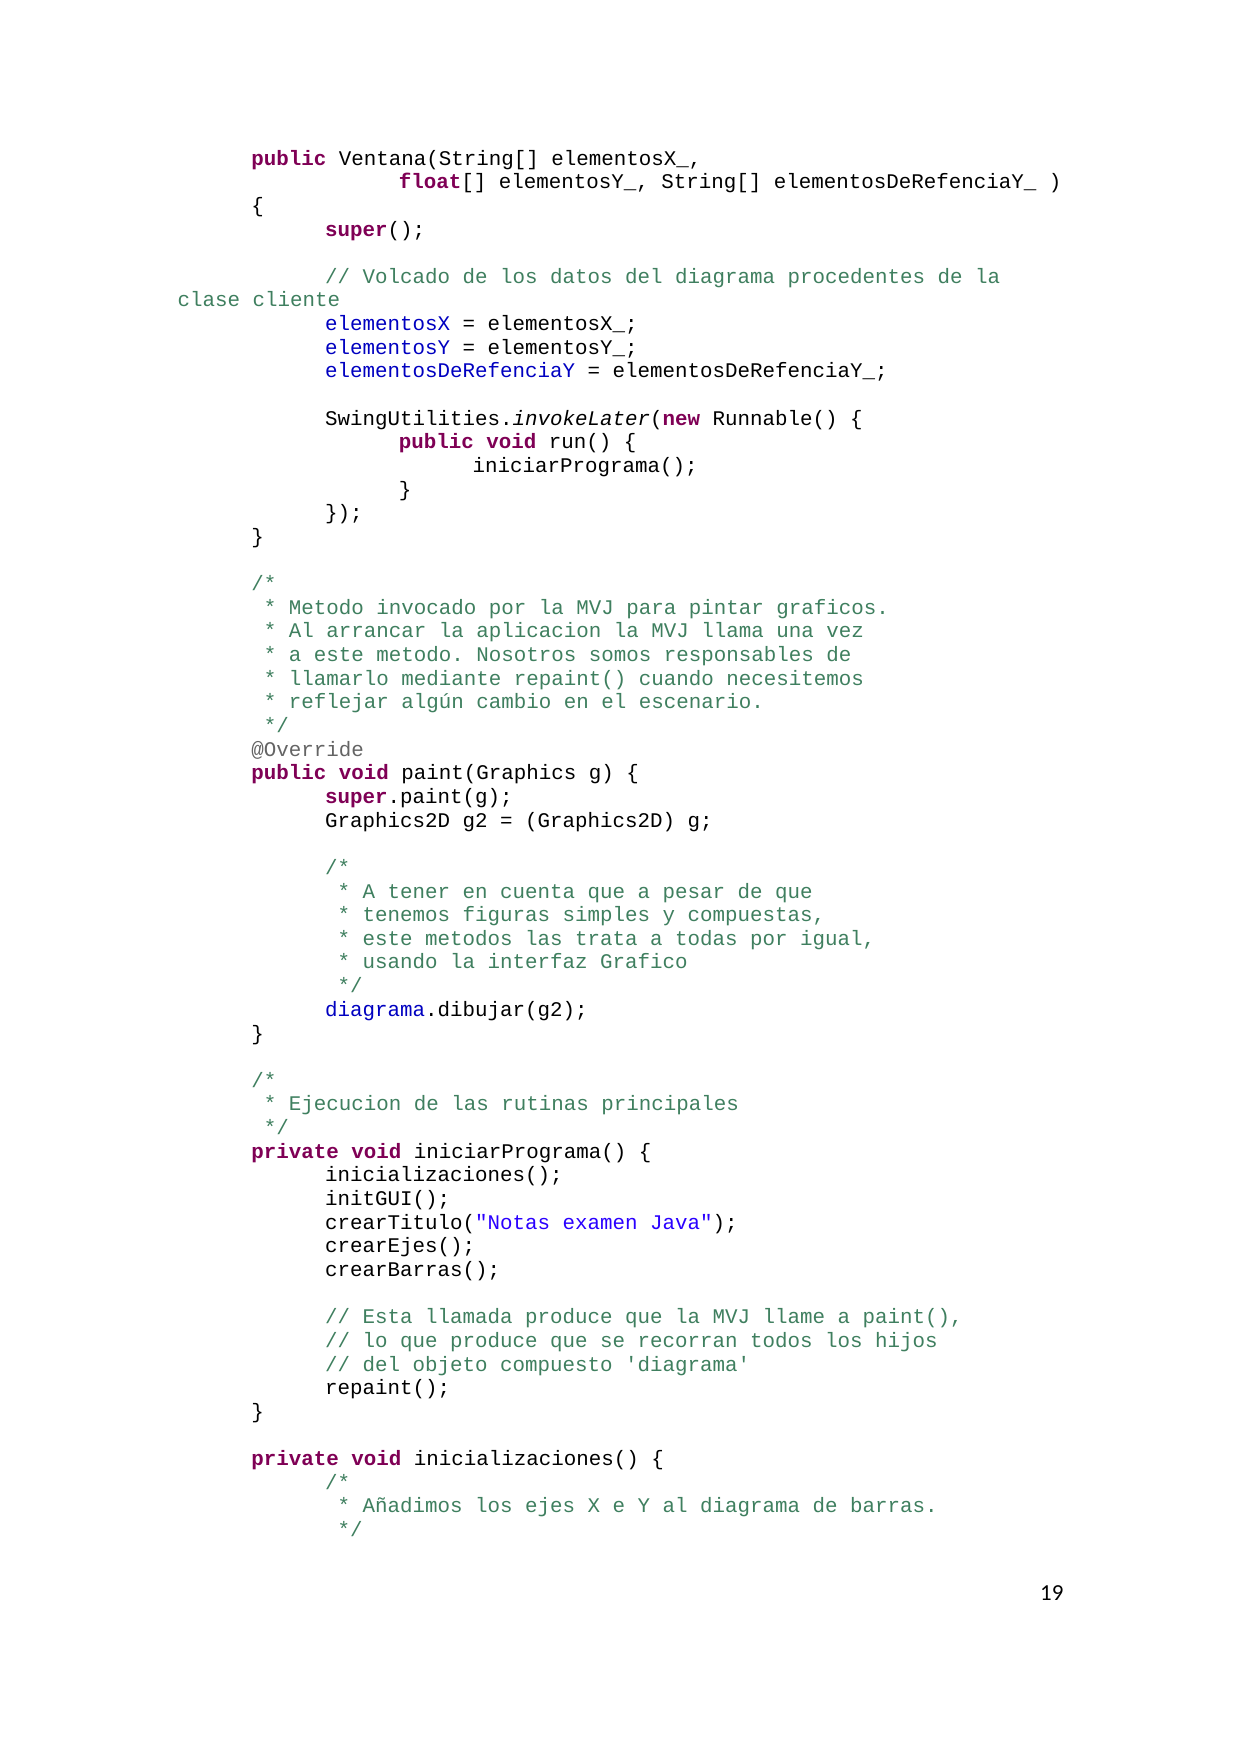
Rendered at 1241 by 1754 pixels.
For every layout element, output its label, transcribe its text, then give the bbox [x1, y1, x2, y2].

text } [177, 1401, 1063, 1424]
text float[] elementosY_, String[] elementosDeRefenciaY_ ) [177, 171, 1063, 195]
text iniciarPrograma(); [177, 455, 1063, 479]
text // lo que produce que se recorran todos los hijos [177, 1330, 1063, 1353]
text public Ventana(String[] elementosX_, [177, 148, 1063, 171]
text * Añadimos los ejes X e Y al diagrama de barras. [177, 1495, 1063, 1519]
text * llamarlo mediante repaint() cuando necesitemos [177, 668, 1063, 691]
text * A tener en cuenta que a pesar de que [177, 881, 1063, 904]
text public void paint(Graphics g) { [177, 762, 1063, 786]
text super.paint(g); [177, 786, 1063, 810]
text } [177, 526, 1063, 549]
text * Metodo invocado por la MVJ para pintar graficos. [177, 597, 1063, 621]
text private void iniciarPrograma() { [177, 1141, 1063, 1164]
text @Override [177, 739, 1063, 762]
text /* [177, 1070, 1063, 1093]
text * reflejar algún cambio en el escenario. [177, 691, 1063, 715]
text crearBarras(); [177, 1259, 1063, 1283]
text */ [177, 975, 1063, 999]
text diagrama.dibujar(g2); [177, 999, 1063, 1022]
text */ [177, 1117, 1063, 1141]
text repaint(); [177, 1377, 1063, 1401]
text public void run() { [177, 431, 1063, 455]
text elementosDeRefenciaY = elementosDeRefenciaY_; [177, 360, 1063, 384]
text * tenemos figuras simples y compuestas, [177, 904, 1063, 928]
text // Volcado de los datos del diagrama procedentes de la clase cliente [177, 266, 1063, 313]
text crearEjes(); [177, 1235, 1063, 1259]
text Graphics2D g2 = (Graphics2D) g; [177, 810, 1063, 833]
text elementosX = elementosX_; [177, 313, 1063, 337]
text /* [177, 1472, 1063, 1495]
text */ [177, 715, 1063, 739]
text initGUI(); [177, 1188, 1063, 1212]
text // Esta llamada produce que la MVJ llame a paint(), [177, 1306, 1063, 1330]
text */ [177, 1519, 1063, 1543]
text inicializaciones(); [177, 1164, 1063, 1188]
text super(); [177, 218, 1063, 242]
text * usando la interfaz Grafico [177, 952, 1063, 975]
text { [177, 195, 1063, 218]
text SwingUtilities.invokeLater(new Runnable() { [177, 408, 1063, 431]
text // del objeto compuesto 'diagrama' [177, 1353, 1063, 1377]
text * a este metodo. Nosotros somos responsables de [177, 644, 1063, 668]
text /* [177, 573, 1063, 597]
text crearTitulo("Notas examen Java"); [177, 1212, 1063, 1235]
text }); [177, 502, 1063, 526]
text * Ejecucion de las rutinas principales [177, 1093, 1063, 1117]
text private void inicializaciones() { [177, 1448, 1063, 1472]
text } [177, 1022, 1063, 1046]
text * Al arrancar la aplicacion la MVJ llama una vez [177, 621, 1063, 644]
text /* [177, 857, 1063, 881]
text elementosY = elementosY_; [177, 337, 1063, 360]
text * este metodos las trata a todas por igual, [177, 928, 1063, 952]
text } [177, 479, 1063, 502]
